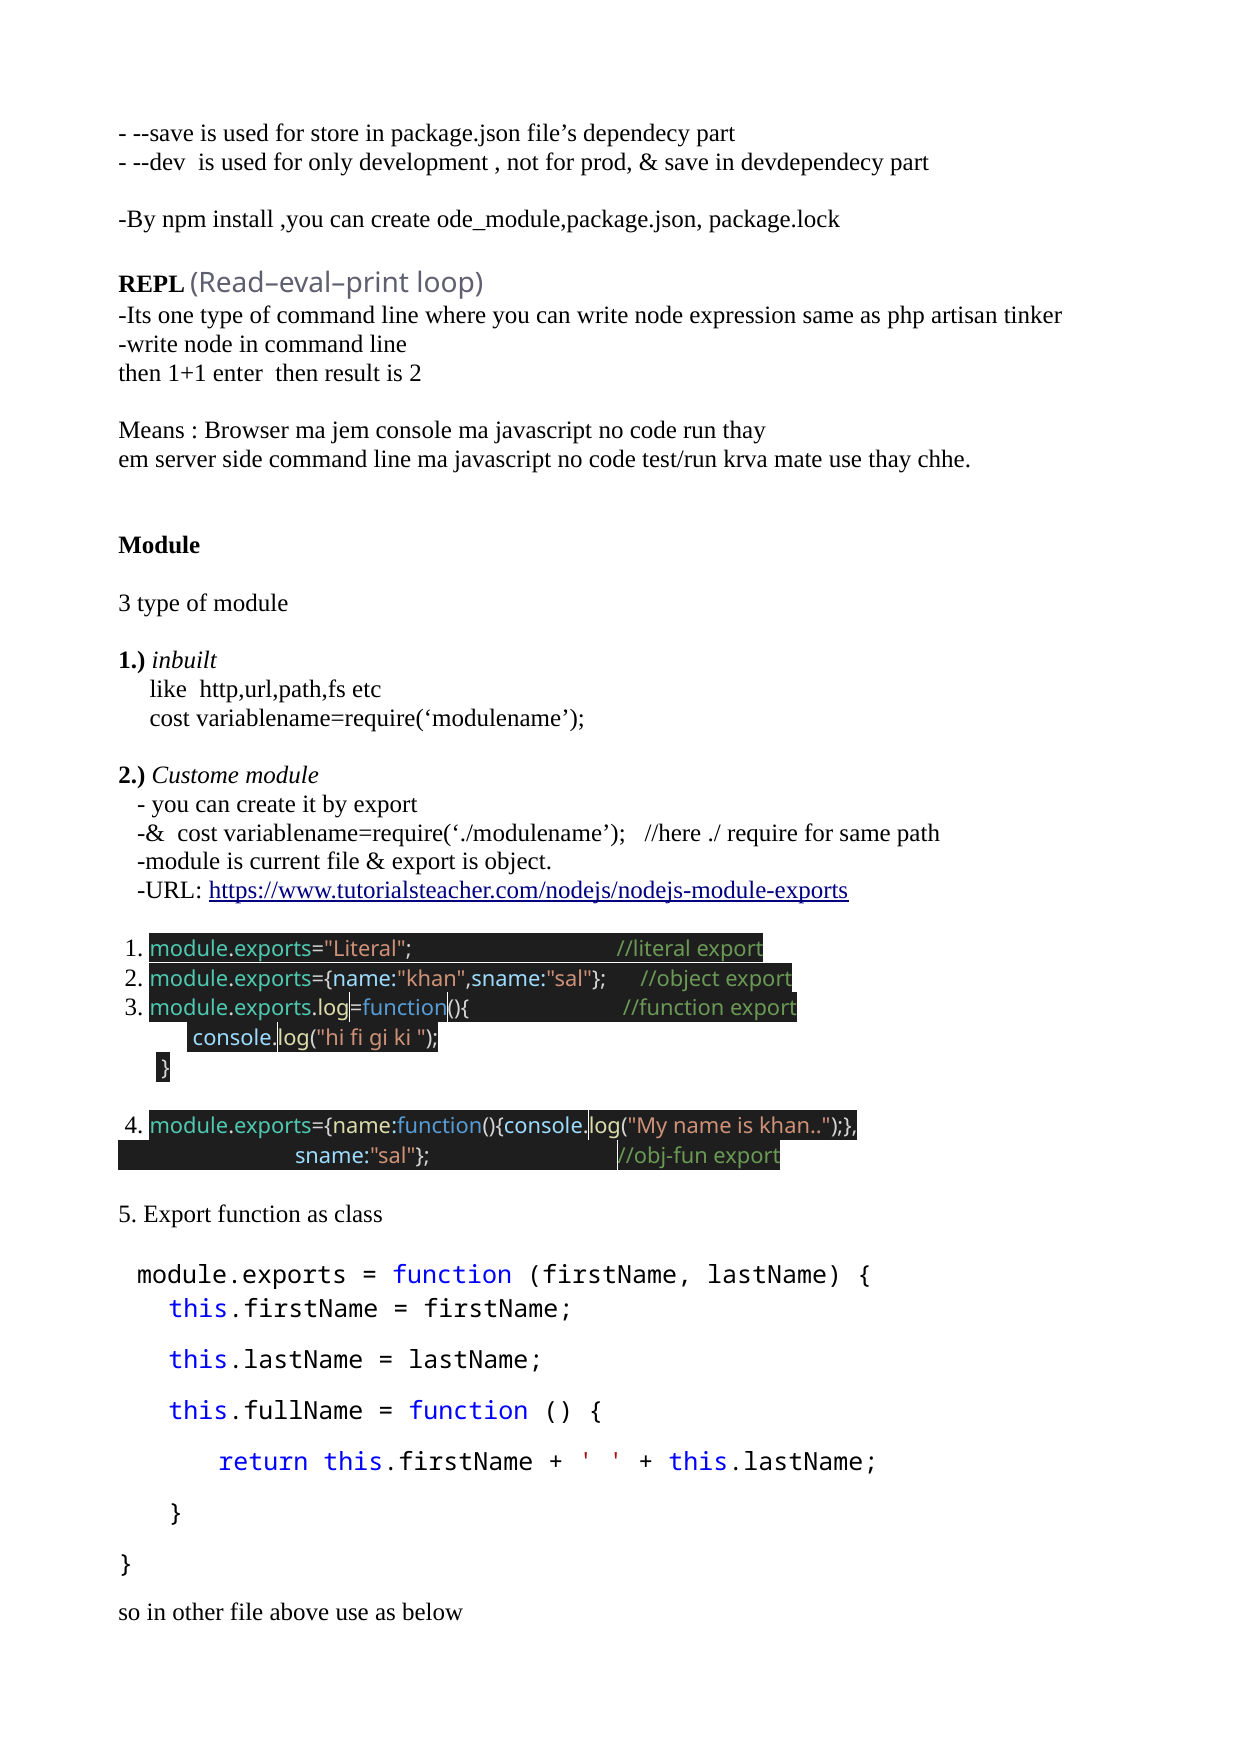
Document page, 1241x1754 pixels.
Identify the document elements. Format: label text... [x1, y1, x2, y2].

text 2.) Custome module [118, 760, 1122, 789]
text 1. module.exports="Literal"; //literal export [118, 933, 1122, 962]
text cost variablename=require(‘modulename’); [118, 703, 1122, 731]
text REPL (Read–eval–print loop) [118, 262, 1122, 300]
text this.lastName = lastName; [118, 1341, 1122, 1375]
text - --dev is used for only development , not for prod, & save in devdependecy part [118, 147, 1122, 176]
text -module is current file & export is object. [118, 846, 1122, 875]
text em server side command line ma javascript no code test/run krva mate use thay chhe. [118, 444, 1122, 473]
text -URL: https://www.tutorialsteacher.com/nodejs/nodejs-module-exports [118, 875, 1122, 904]
text -By npm install ,you can create ode_module,package.json, package.lock [118, 204, 1122, 233]
text 4. module.exports={name:function(){console.log("My name is khan..");}, [118, 1110, 1122, 1140]
text - you can create it by export [118, 789, 1122, 818]
text 3. module.exports.log=function(){ //function export [118, 992, 1122, 1022]
text } [118, 1052, 1122, 1082]
text like http,url,path,fs etc [118, 674, 1122, 703]
text then 1+1 enter then result is 2 [118, 358, 1122, 386]
text this.fullName = function () { [118, 1392, 1122, 1426]
text } [118, 1494, 1122, 1528]
text -Its one type of command line where you can write node expression same as php artisan tinker [118, 300, 1122, 329]
text Module [118, 530, 1122, 559]
text sname:"sal"}; //obj-fun export [118, 1140, 1122, 1170]
text - --save is used for store in package.json file’s dependecy part [118, 118, 1122, 147]
text console.log("hi fi gi ki "); [118, 1022, 1122, 1052]
text module.exports = function (firstName, lastName) { [118, 1256, 1122, 1290]
text } [118, 1546, 1122, 1579]
text 1.) inbuilt [118, 645, 1122, 674]
text 2. module.exports={name:"khan",sname:"sal"}; //object export [118, 962, 1122, 992]
text 3 type of module [118, 588, 1122, 616]
text Means : Browser ma jem console ma javascript no code run thay [118, 415, 1122, 444]
text so in other file above use as below [118, 1597, 1122, 1625]
text return this.firstName + ' ' + this.lastName; [118, 1443, 1122, 1477]
text -& cost variablename=require(‘./modulename’); //here ./ require for same path [118, 818, 1122, 846]
text 5. Export function as class [118, 1199, 1122, 1227]
text -write node in command line [118, 329, 1122, 358]
text this.firstName = firstName; [118, 1290, 1122, 1324]
